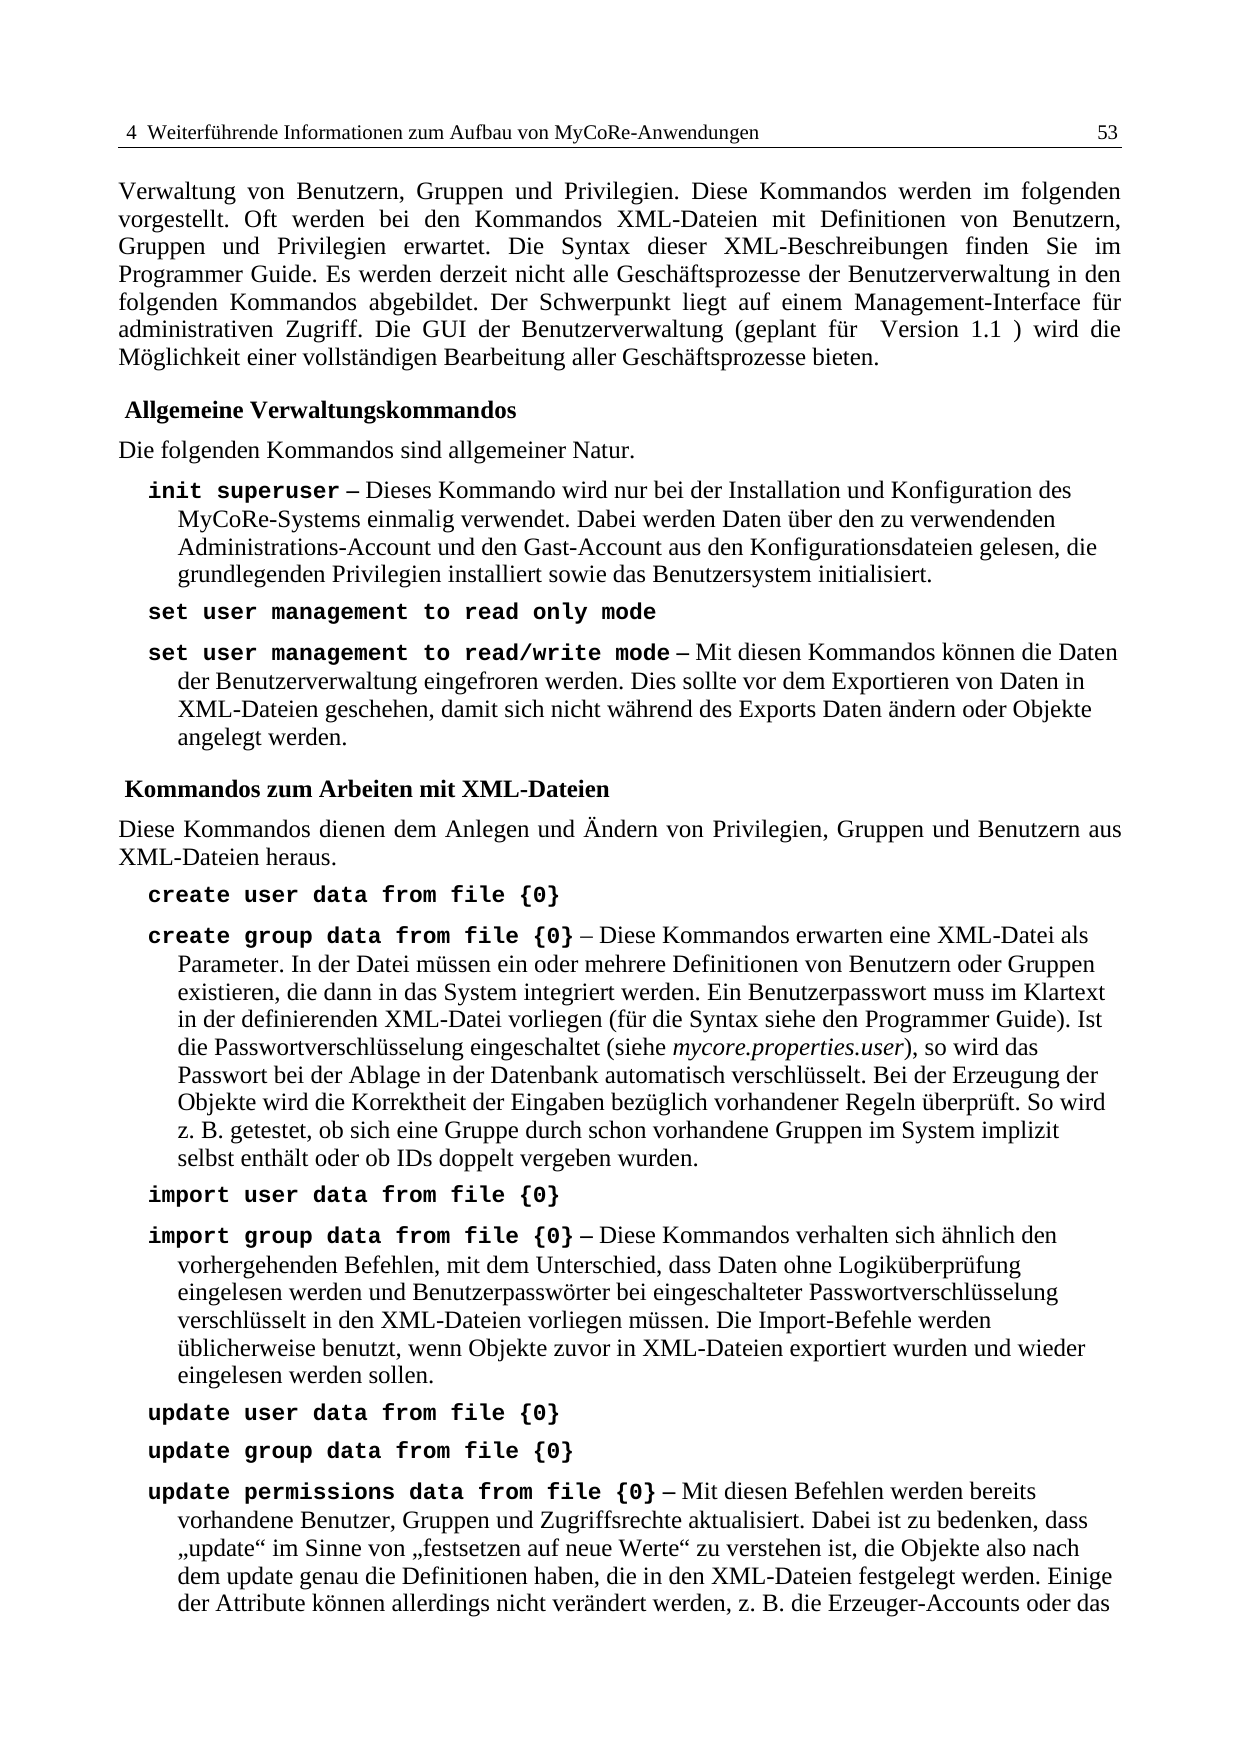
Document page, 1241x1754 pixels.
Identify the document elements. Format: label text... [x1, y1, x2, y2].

text create group data from file {0} – Diese Kommandos erwarten eine XML-Datei als Parameter. In der Datei müssen ein oder mehrere Definitionen von Benutzern oder Gruppen existieren, die dann in das System integriert werden. Ein Benutzerpasswort muss im Klartext in der definierenden XML-Datei vorliegen (für die Syntax siehe den Programmer Guide). Ist die Passwortverschlüsselung eingeschaltet (siehe mycore.properties.user), so wird das Passwort bei der Ablage in der Datenbank automatisch verschlüsselt. Bei der Erzeugung der Objekte wird die Korrektheit der Eingaben bezüglich vorhandener Regeln überprüft. So wird z. B. getestet, ob sich eine Gruppe durch schon vorhandene Gruppen im System implizit selbst enthält oder ob IDs doppelt vergeben wurden. [148, 921, 1122, 1172]
subtitle Kommandos zum Arbeiten mit XML-Dateien [118, 775, 1122, 803]
text import user data from file {0} [148, 1183, 1122, 1210]
text create user data from file {0} [148, 883, 1122, 909]
text Diese Kommandos dienen dem Anlegen und Ändern von Privilegien, Gruppen und Benutzern aus XML-Dateien heraus. [118, 816, 1122, 871]
text set user management to read only mode [148, 600, 1122, 626]
text import group data from file {0} – Diese Kommandos verhalten sich ähnlich den vorhergehenden Befehlen, mit dem Unterschied, dass Daten ohne Logiküberprüfung eingelesen werden und Benutzerpasswörter bei eingeschalteter Passwortverschlüsselung verschlüsselt in den XML-Dateien vorliegen müssen. Die Import-Befehle werden üblicherweise benutzt, wenn Objekte zuvor in XML-Dateien exportiert wurden und wieder eingelesen werden sollen. [148, 1221, 1122, 1389]
subtitle Allgemeine Verwaltungskommandos [118, 396, 1122, 424]
text update permissions data from file {0} – Mit diesen Befehlen werden bereits vorhandene Benutzer, Gruppen und Zugriffsrechte aktualisiert. Dabei ist zu bedenken, dass „update“ im Sinne von „festsetzen auf neue Werte“ zu verstehen ist, die Objekte also nach dem update genau die Definitionen haben, die in den XML-Dateien festgelegt werden. Einige der Attribute können allerdings nicht verändert werden, z. B. die Erzeuger-Accounts oder das [148, 1477, 1122, 1617]
text update user data from file {0} [148, 1401, 1122, 1427]
text init superuser – Dieses Kommando wird nur bei der Installation und Konfiguration des MyCoRe-Systems einmalig verwendet. Dabei werden Daten über den zu verwendenden Administrations-Account und den Gast-Account aus den Konfigurationsdateien gelesen, die grundlegenden Privilegien installiert sowie das Benutzersystem initialisiert. [148, 476, 1122, 588]
text Die folgenden Kommandos sind allgemeiner Natur. [118, 436, 1122, 464]
text Verwaltung von Benutzern, Gruppen und Privilegien. Diese Kommandos werden im folgenden vorgestellt. Oft werden bei den Kommandos XML-Dateien mit Definitionen von Benutzern, Gruppen und Privilegien erwartet. Die Syntax dieser XML-Beschreibungen finden Sie im Programmer Guide. Es werden derzeit nicht alle Geschäftsprozesse der Benutzerverwaltung in den folgenden Kommandos abgebildet. Der Schwerpunkt liegt auf einem Management-Interface für administrativen Zugriff. Die GUI der Benutzerverwaltung (geplant für Version 1.1 ) wird die Möglichkeit einer vollständigen Bearbeitung aller Geschäftsprozesse bieten. [118, 177, 1122, 371]
text update group data from file {0} [148, 1439, 1122, 1465]
text set user management to read/write mode – Mit diesen Kommandos können die Daten der Benutzerverwaltung eingefroren werden. Dies sollte vor dem Exportieren von Daten in XML-Dateien geschehen, damit sich nicht während des Exports Daten ändern oder Objekte angelegt werden. [148, 638, 1122, 750]
